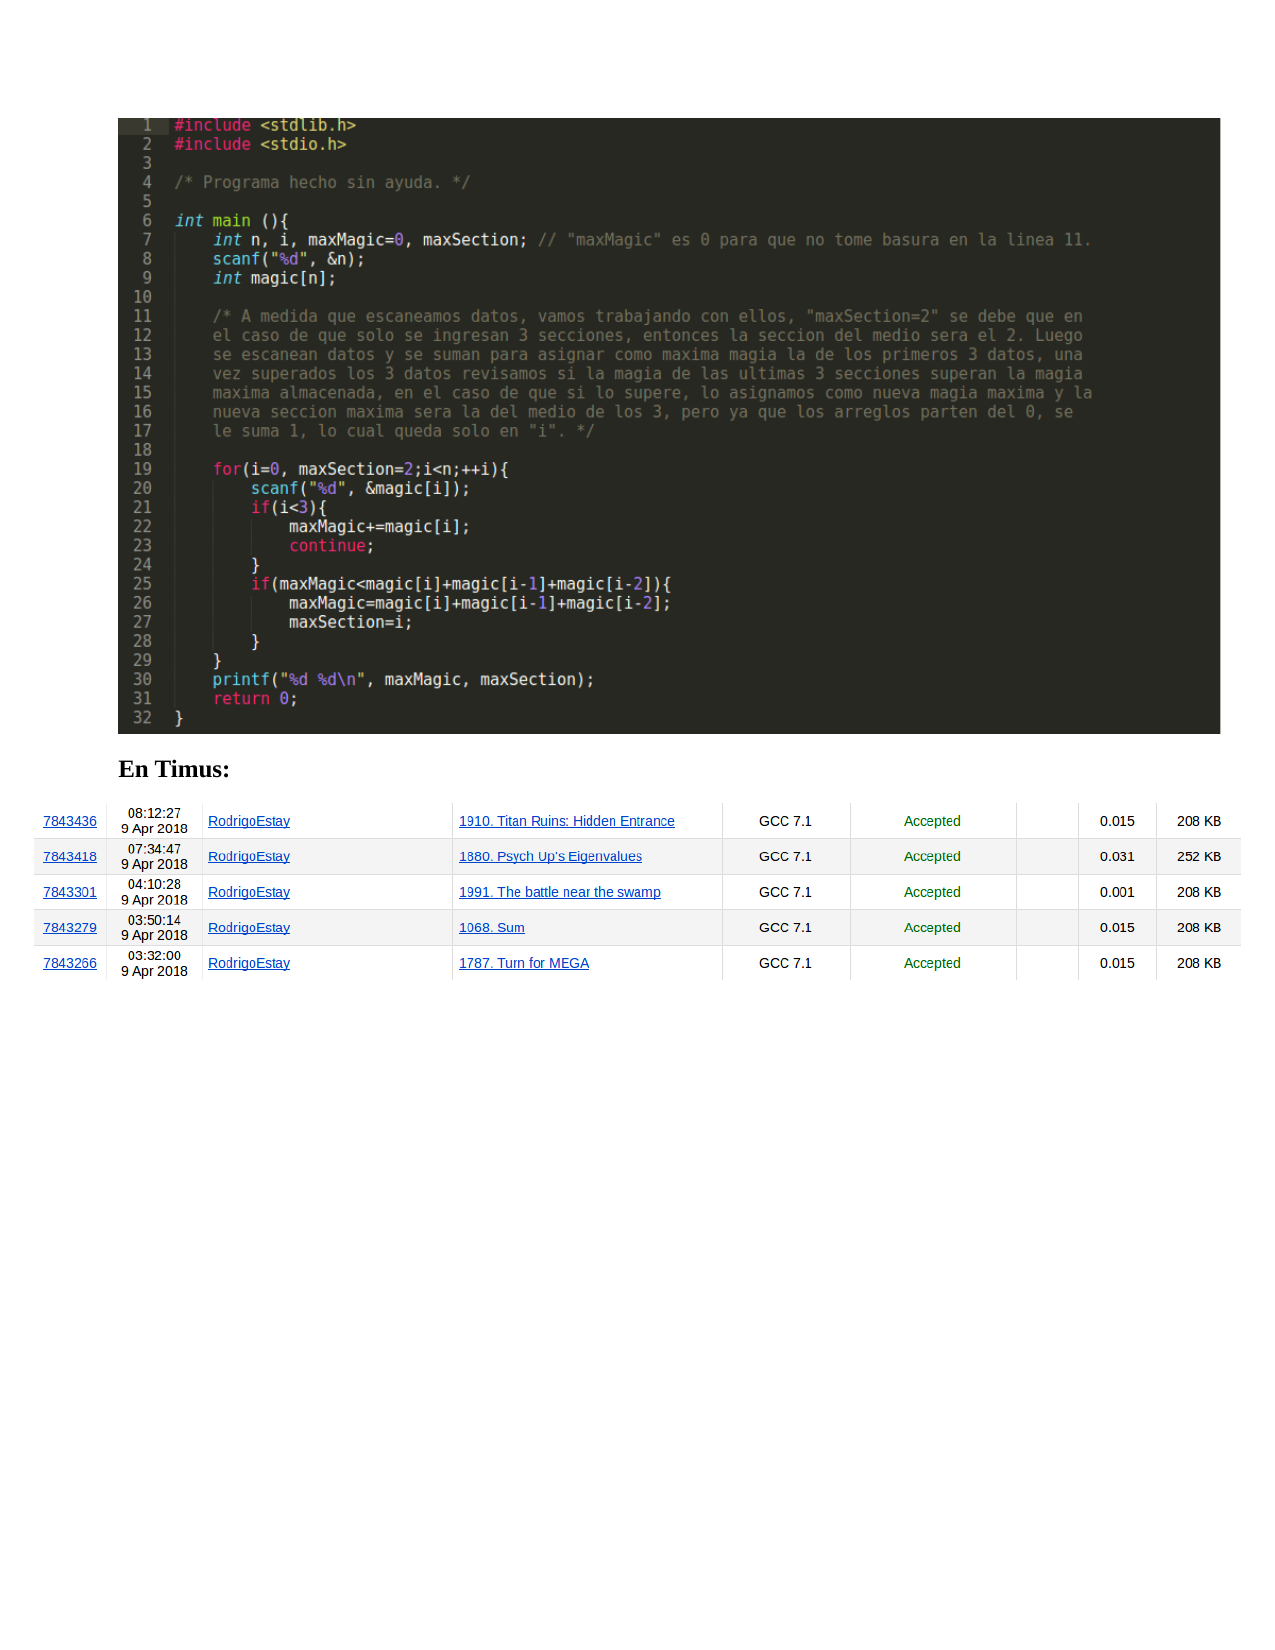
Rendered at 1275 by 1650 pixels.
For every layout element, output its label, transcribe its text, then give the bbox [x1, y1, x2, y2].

picture [118, 118, 1221, 734]
picture [34, 803, 1241, 980]
text En Timus: [118, 754, 1157, 783]
